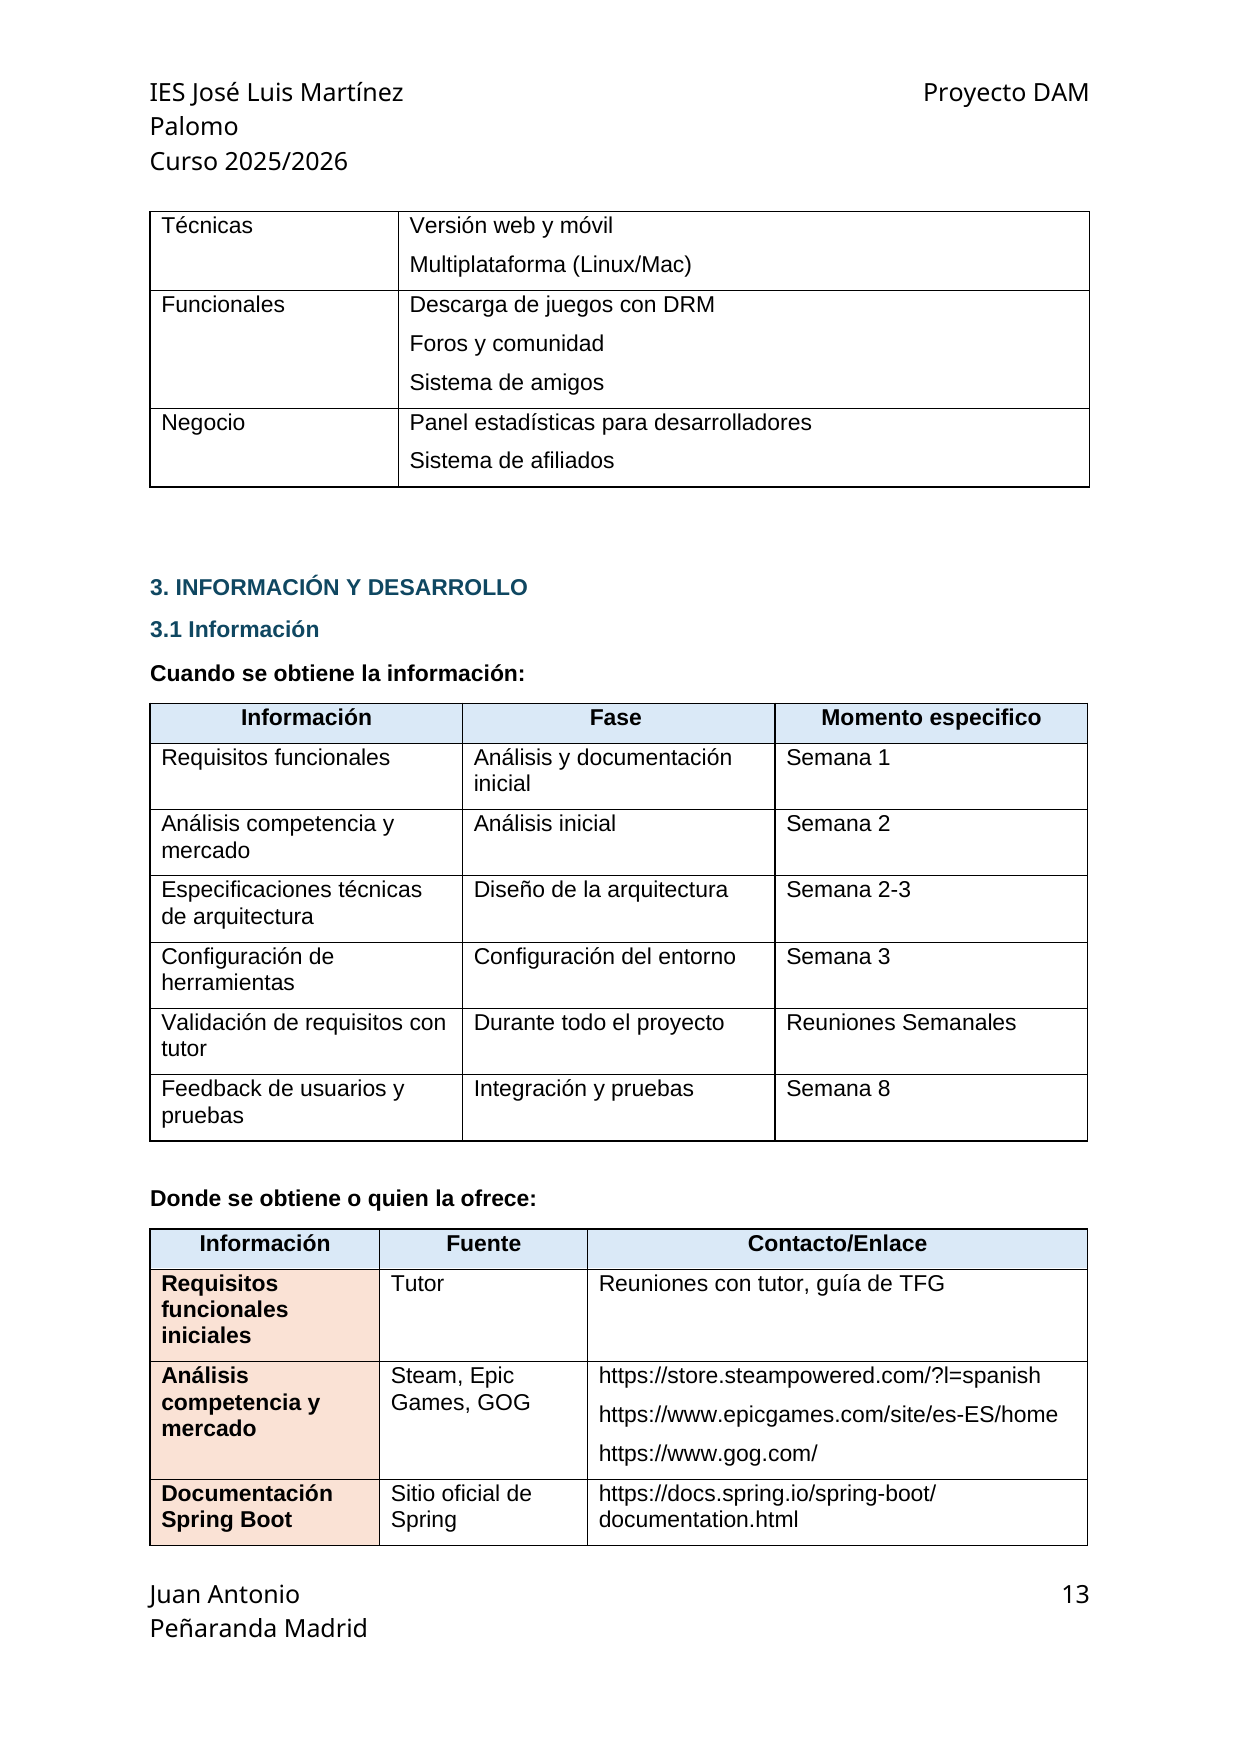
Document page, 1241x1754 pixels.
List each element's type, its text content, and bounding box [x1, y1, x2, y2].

table_cell Semana 2 [776, 810, 1087, 875]
table_cell https://docs.spring.io/spring-boot/documentation.html [588, 1480, 1087, 1545]
table_cell Requisitos funcionales iniciales [151, 1270, 379, 1361]
subtitle 3. INFORMACIÓN Y DESARROLLO [150, 573, 1090, 600]
table_cell Semana 3 [776, 943, 1087, 1008]
table_cell Tutor [380, 1270, 587, 1361]
table_cell Integración y pruebas [463, 1075, 774, 1140]
text Donde se obtiene o quien la ofrece: [150, 1185, 1090, 1211]
text Cuando se obtiene la información: [150, 659, 1090, 686]
table_cell Steam, Epic Games, GOG [380, 1362, 587, 1479]
table_header Contacto/Enlace [588, 1230, 1087, 1268]
table_cell Semana 1 [776, 744, 1087, 809]
table_cell Descarga de juegos con DRM Foros y comunidad Sistema de amigos [399, 291, 1089, 408]
table_cell Documentación Spring Boot [151, 1480, 379, 1545]
table_cell Técnicas [151, 212, 398, 290]
table_header Fase [463, 704, 774, 743]
table_header Información [151, 1230, 379, 1268]
table_cell Versión web y móvil Multiplataforma (Linux/Mac) [399, 212, 1089, 290]
table_cell Análisis y documentación inicial [463, 744, 774, 809]
table_cell Funcionales [151, 291, 398, 408]
table_header Fuente [380, 1230, 587, 1268]
table_cell Especificaciones técnicas de arquitectura [151, 876, 462, 942]
table_header Momento especifico [776, 704, 1087, 743]
table_cell Negocio [151, 409, 398, 486]
table_cell Configuración del entorno [463, 943, 774, 1008]
table_cell Diseño de la arquitectura [463, 876, 774, 942]
table_cell Semana 8 [776, 1075, 1087, 1140]
table_cell Análisis competencia y mercado [151, 810, 462, 875]
table_cell Semana 2-3 [776, 876, 1087, 942]
table_cell Análisis competencia y mercado [151, 1362, 379, 1479]
table_cell Configuración de herramientas [151, 943, 462, 1008]
table_cell Panel estadísticas para desarrolladores Sistema de afiliados [399, 409, 1089, 486]
subtitle 3.1 Información [150, 616, 1090, 643]
table_cell Reuniones Semanales [776, 1009, 1087, 1074]
table_header Información [151, 704, 462, 743]
table_cell https://store.steampowered.com/?l=spanish https://www.epicgames.com/site/es-ES/home https://www.gog.com/ [588, 1362, 1087, 1479]
table_cell Reuniones con tutor, guía de TFG [588, 1270, 1087, 1361]
table_cell Requisitos funcionales [151, 744, 462, 809]
table_cell Validación de requisitos con tutor [151, 1009, 462, 1074]
table_cell Análisis inicial [463, 810, 774, 875]
table_cell Durante todo el proyecto [463, 1009, 774, 1074]
table_cell Sitio oficial de Spring [380, 1480, 587, 1545]
table_cell Feedback de usuarios y pruebas [151, 1075, 462, 1140]
